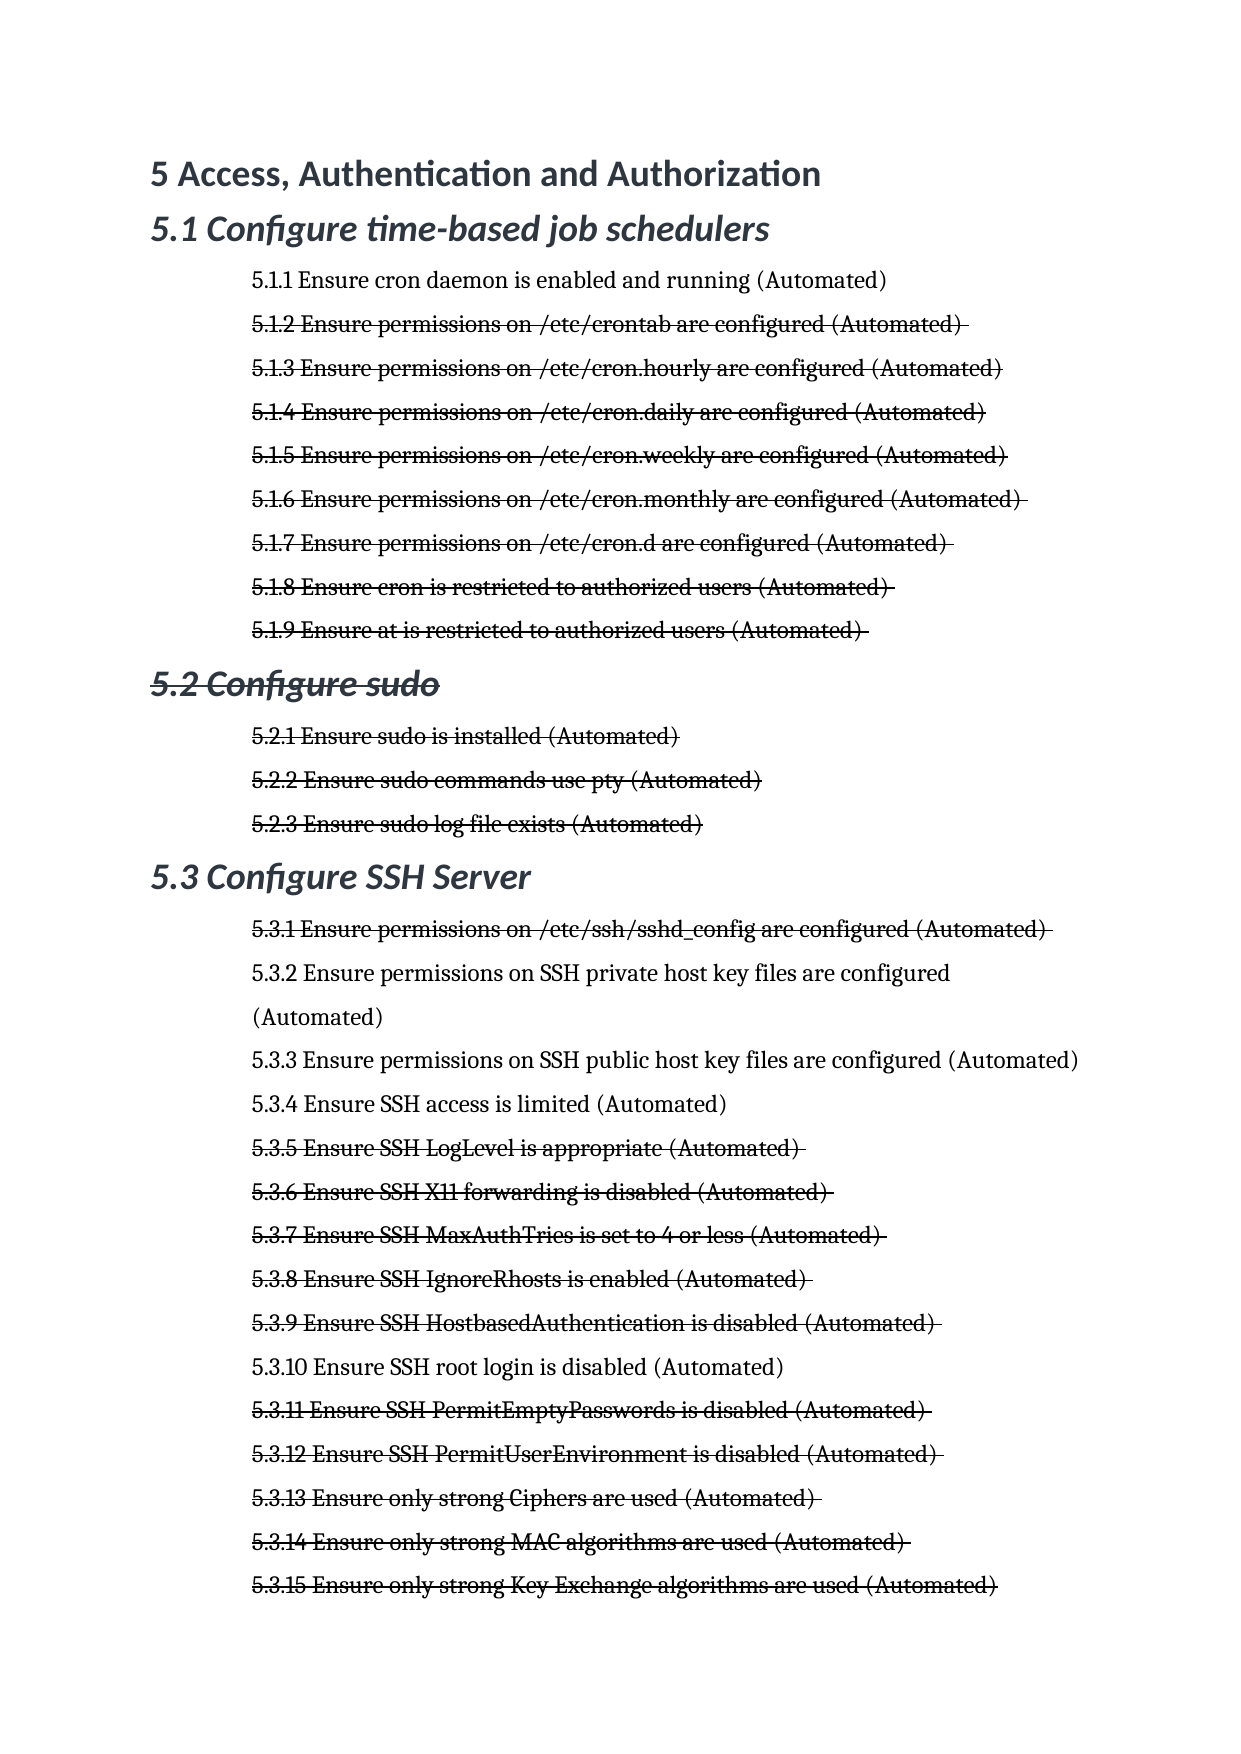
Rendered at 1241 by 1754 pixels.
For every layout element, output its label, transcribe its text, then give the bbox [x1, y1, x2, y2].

text 5.1.5 Ensure permissions on /etc/cron.weekly are configured (Automated) [252, 441, 1088, 470]
text 5.1.8 Ensure cron is restricted to authorized users (Automated) [252, 573, 1088, 601]
subtitle 5 Access, Authentication and Authorization [150, 150, 1090, 196]
text 5.1.6 Ensure permissions on /etc/cron.monthly are configured (Automated) [252, 485, 1088, 514]
text 5.1.7 Ensure permissions on /etc/cron.d are configured (Automated) [252, 529, 1088, 558]
text 5.3.5 Ensure SSH LogLevel is appropriate (Automated) [252, 1134, 1088, 1163]
text 5.1.3 Ensure permissions on /etc/cron.hourly are configured (Automated) [252, 354, 1088, 383]
text 5.3.8 Ensure SSH IgnoreRhosts is enabled (Automated) [252, 1265, 1088, 1294]
text 5.3.14 Ensure only strong MAC algorithms are used (Automated) [252, 1528, 1088, 1556]
text 5.3.6 Ensure SSH X11 forwarding is disabled (Automated) [252, 1178, 1088, 1206]
text 5.2.3 Ensure sudo log file exists (Automated) [252, 809, 1088, 838]
text 5.1.2 Ensure permissions on /etc/crontab are configured (Automated) [252, 310, 1088, 339]
subtitle 5.2 Configure sudo [150, 660, 1090, 706]
text (Automated) [252, 1002, 1088, 1031]
text 5.2.2 Ensure sudo commands use pty (Automated) [252, 766, 1088, 794]
text 5.3.10 Ensure SSH root login is disabled (Automated) [252, 1353, 1088, 1381]
subtitle 5.1 Configure time-based job schedulers [150, 205, 1090, 251]
text 5.3.3 Ensure permissions on SSH public host key files are configured (Automated) [252, 1046, 1088, 1075]
text 5.3.4 Ensure SSH access is limited (Automated) [252, 1090, 1088, 1119]
text 5.1.1 Ensure cron daemon is enabled and running (Automated) [252, 266, 1088, 295]
text 5.1.9 Ensure at is restricted to authorized users (Automated) [252, 616, 1088, 645]
text 5.3.9 Ensure SSH HostbasedAuthentication is disabled (Automated) [252, 1309, 1088, 1338]
text 5.3.1 Ensure permissions on /etc/ssh/sshd_config are configured (Automated) [252, 915, 1088, 944]
text 5.3.11 Ensure SSH PermitEmptyPasswords is disabled (Automated) [252, 1396, 1088, 1425]
text 5.3.13 Ensure only strong Ciphers are used (Automated) [252, 1484, 1088, 1513]
text 5.3.2 Ensure permissions on SSH private host key files are configured [252, 959, 1088, 987]
text 5.3.7 Ensure SSH MaxAuthTries is set to 4 or less (Automated) [252, 1221, 1088, 1250]
text 5.3.15 Ensure only strong Key Exchange algorithms are used (Automated) [252, 1571, 1088, 1600]
text 5.1.4 Ensure permissions on /etc/cron.daily are configured (Automated) [252, 398, 1088, 426]
text 5.3.12 Ensure SSH PermitUserEnvironment is disabled (Automated) [252, 1440, 1088, 1469]
text 5.2.1 Ensure sudo is installed (Automated) [252, 722, 1088, 751]
subtitle 5.3 Configure SSH Server [150, 853, 1090, 899]
